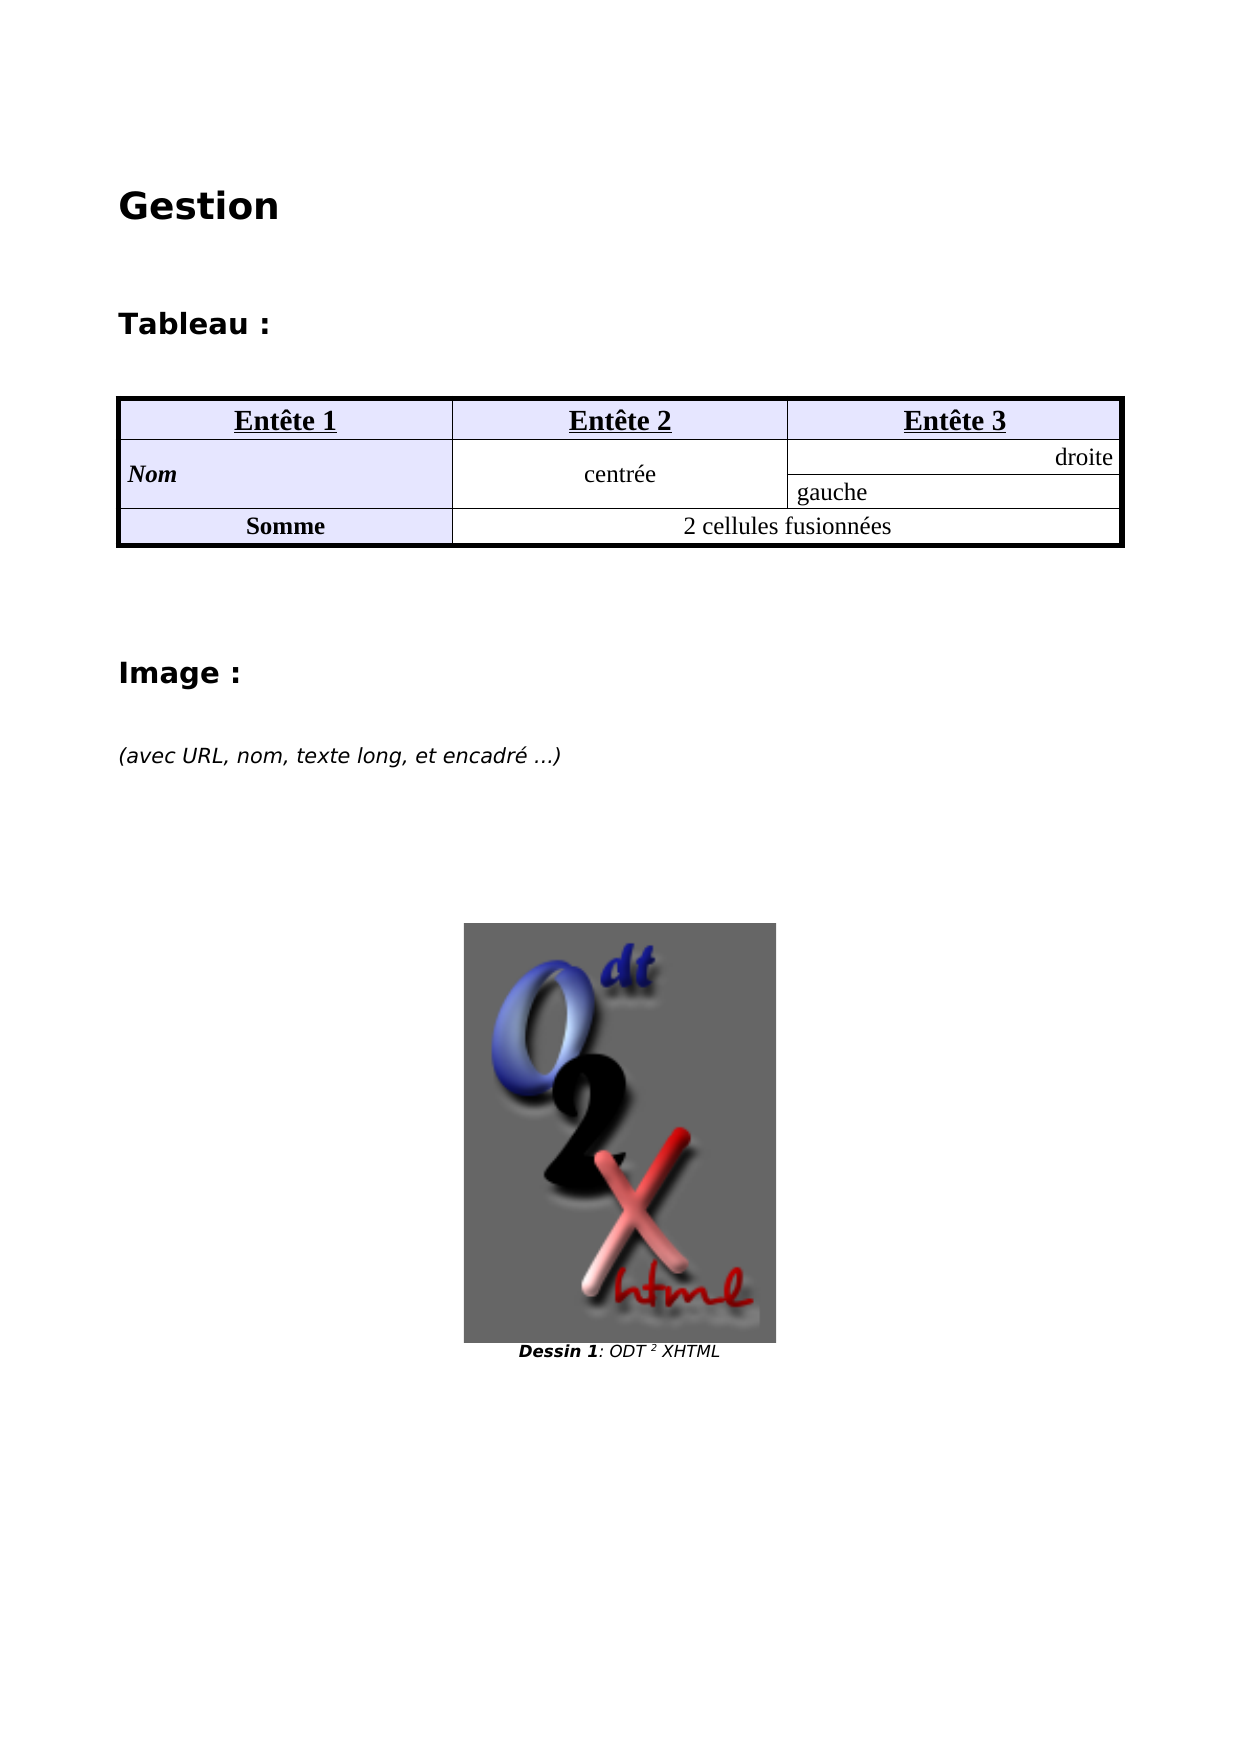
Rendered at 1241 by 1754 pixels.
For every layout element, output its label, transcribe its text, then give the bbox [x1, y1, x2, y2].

table_cell centrée [453, 440, 787, 508]
text (avec URL, nom, texte long, et encadré ...) [118, 744, 1122, 769]
table_cell gauche [788, 475, 1119, 508]
table_cell Somme [121, 509, 452, 543]
table_header Entête 1 [121, 401, 452, 439]
table_cell 2 cellules fusionnées [453, 509, 1119, 543]
subtitle Tableau : [118, 308, 1122, 342]
table_header droite [788, 440, 1119, 474]
text Dessin 1: ODT 2 XHTML [464, 1343, 776, 1362]
table_header Entête 3 [788, 401, 1119, 439]
table_header Entête 2 [453, 401, 787, 439]
picture [463, 923, 777, 1343]
table_cell Nom [121, 440, 452, 508]
subtitle Image : [118, 656, 1122, 690]
subtitle Gestion [118, 185, 1122, 228]
